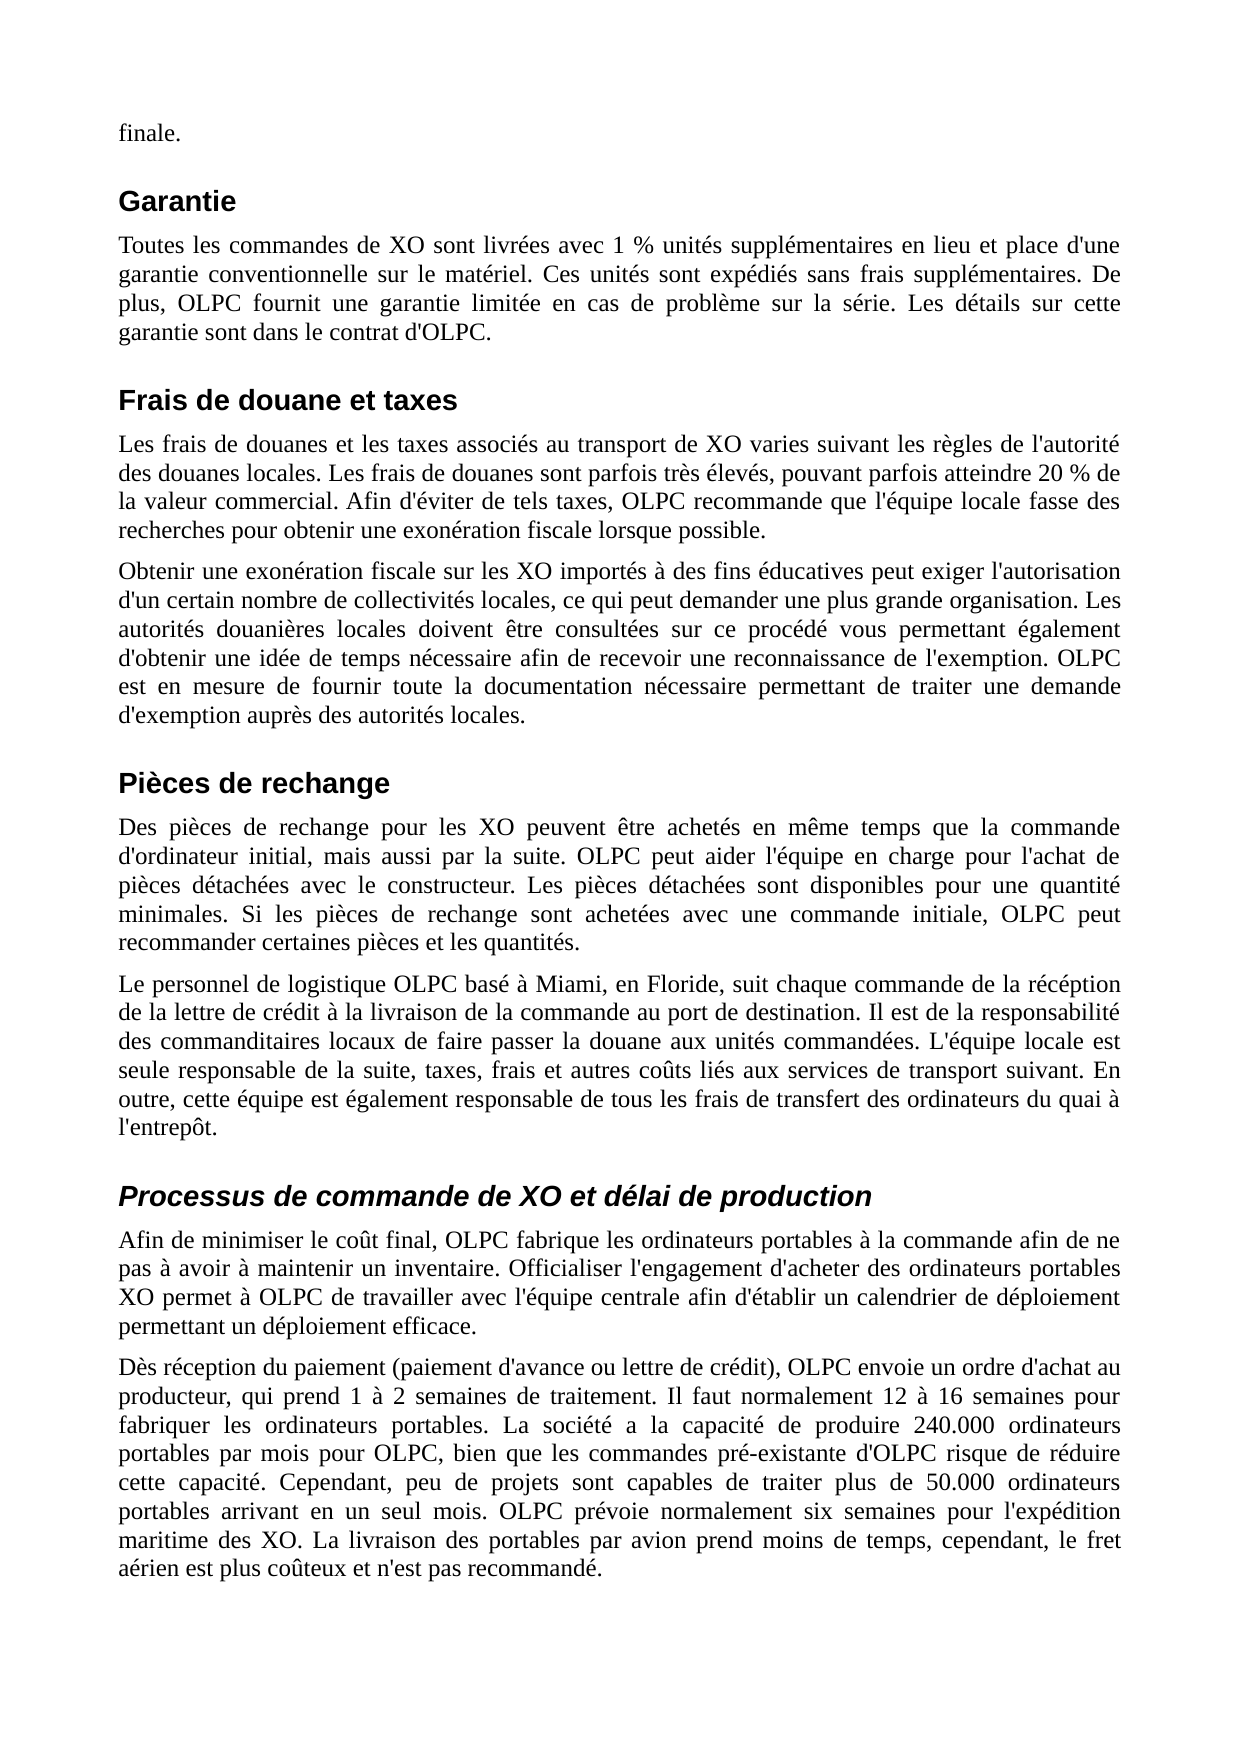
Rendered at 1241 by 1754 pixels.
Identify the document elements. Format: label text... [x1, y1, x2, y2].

text Afin de minimiser le coût final, OLPC fabrique les ordinateurs portables à la commande afin de ne pas à avoir à maintenir un inventaire. Officialiser l'engagement d'acheter des ordinateurs portables XO permet à OLPC de travailler avec l'équipe centrale afin d'établir un calendrier de déploiement permettant un déploiement efficace. [118, 1225, 1122, 1340]
subtitle Pièces de rechange [118, 766, 1122, 800]
text Obtenir une exonération fiscale sur les XO importés à des fins éducatives peut exiger l'autorisation d'un certain nombre de collectivités locales, ce qui peut demander une plus grande organisation. Les autorités douanières locales doivent être consultées sur ce procédé vous permettant également d'obtenir une idée de temps nécessaire afin de recevoir une reconnaissance de l'exemption. OLPC est en mesure de fournir toute la documentation nécessaire permettant de traiter une demande d'exemption auprès des autorités locales. [118, 556, 1122, 729]
text Dès réception du paiement (paiement d'avance ou lettre de crédit), OLPC envoie un ordre d'achat au producteur, qui prend 1 à 2 semaines de traitement. Il faut normalement 12 à 16 semaines pour fabriquer les ordinateurs portables. La société a la capacité de produire 240.000 ordinateurs portables par mois pour OLPC, bien que les commandes pré-existante d'OLPC risque de réduire cette capacité. Cependant, peu de projets sont capables de traiter plus de 50.000 ordinateurs portables arrivant en un seul mois. OLPC prévoie normalement six semaines pour l'expédition maritime des XO. La livraison des portables par avion prend moins de temps, cependant, le fret aérien est plus coûteux et n'est pas recommandé. [118, 1352, 1122, 1582]
text Toutes les commandes de XO sont livrées avec 1 % unités supplémentaires en lieu et place d'une garantie conventionnelle sur le matériel. Ces unités sont expédiés sans frais supplémentaires. De plus, OLPC fournit une garantie limitée en cas de problème sur la série. Les détails sur cette garantie sont dans le contrat d'OLPC. [118, 230, 1122, 345]
text finale. [118, 118, 1122, 147]
text Des pièces de rechange pour les XO peuvent être achetés en même temps que la commande d'ordinateur initial, mais aussi par la suite. OLPC peut aider l'équipe en charge pour l'achat de pièces détachées avec le constructeur. Les pièces détachées sont disponibles pour une quantité minimales. Si les pièces de rechange sont achetées avec une commande initiale, OLPC peut recommander certaines pièces et les quantités. [118, 812, 1122, 956]
text Le personnel de logistique OLPC basé à Miami, en Floride, suit chaque commande de la récéption de la lettre de crédit à la livraison de la commande au port de destination. Il est de la responsabilité des commanditaires locaux de faire passer la douane aux unités commandées. L'équipe locale est seule responsable de la suite, taxes, frais et autres coûts liés aux services de transport suivant. En outre, cette équipe est également responsable de tous les frais de transfert des ordinateurs du quai à l'entrepôt. [118, 969, 1122, 1141]
subtitle Garantie [118, 184, 1122, 218]
text Les frais de douanes et les taxes associés au transport de XO varies suivant les règles de l'autorité des douanes locales. Les frais de douanes sont parfois très élevés, pouvant parfois atteindre 20 % de la valeur commercial. Afin d'éviter de tels taxes, OLPC recommande que l'équipe locale fasse des recherches pour obtenir une exonération fiscale lorsque possible. [118, 429, 1122, 544]
subtitle Processus de commande de XO et délai de production [118, 1179, 1122, 1212]
subtitle Frais de douane et taxes [118, 383, 1122, 416]
